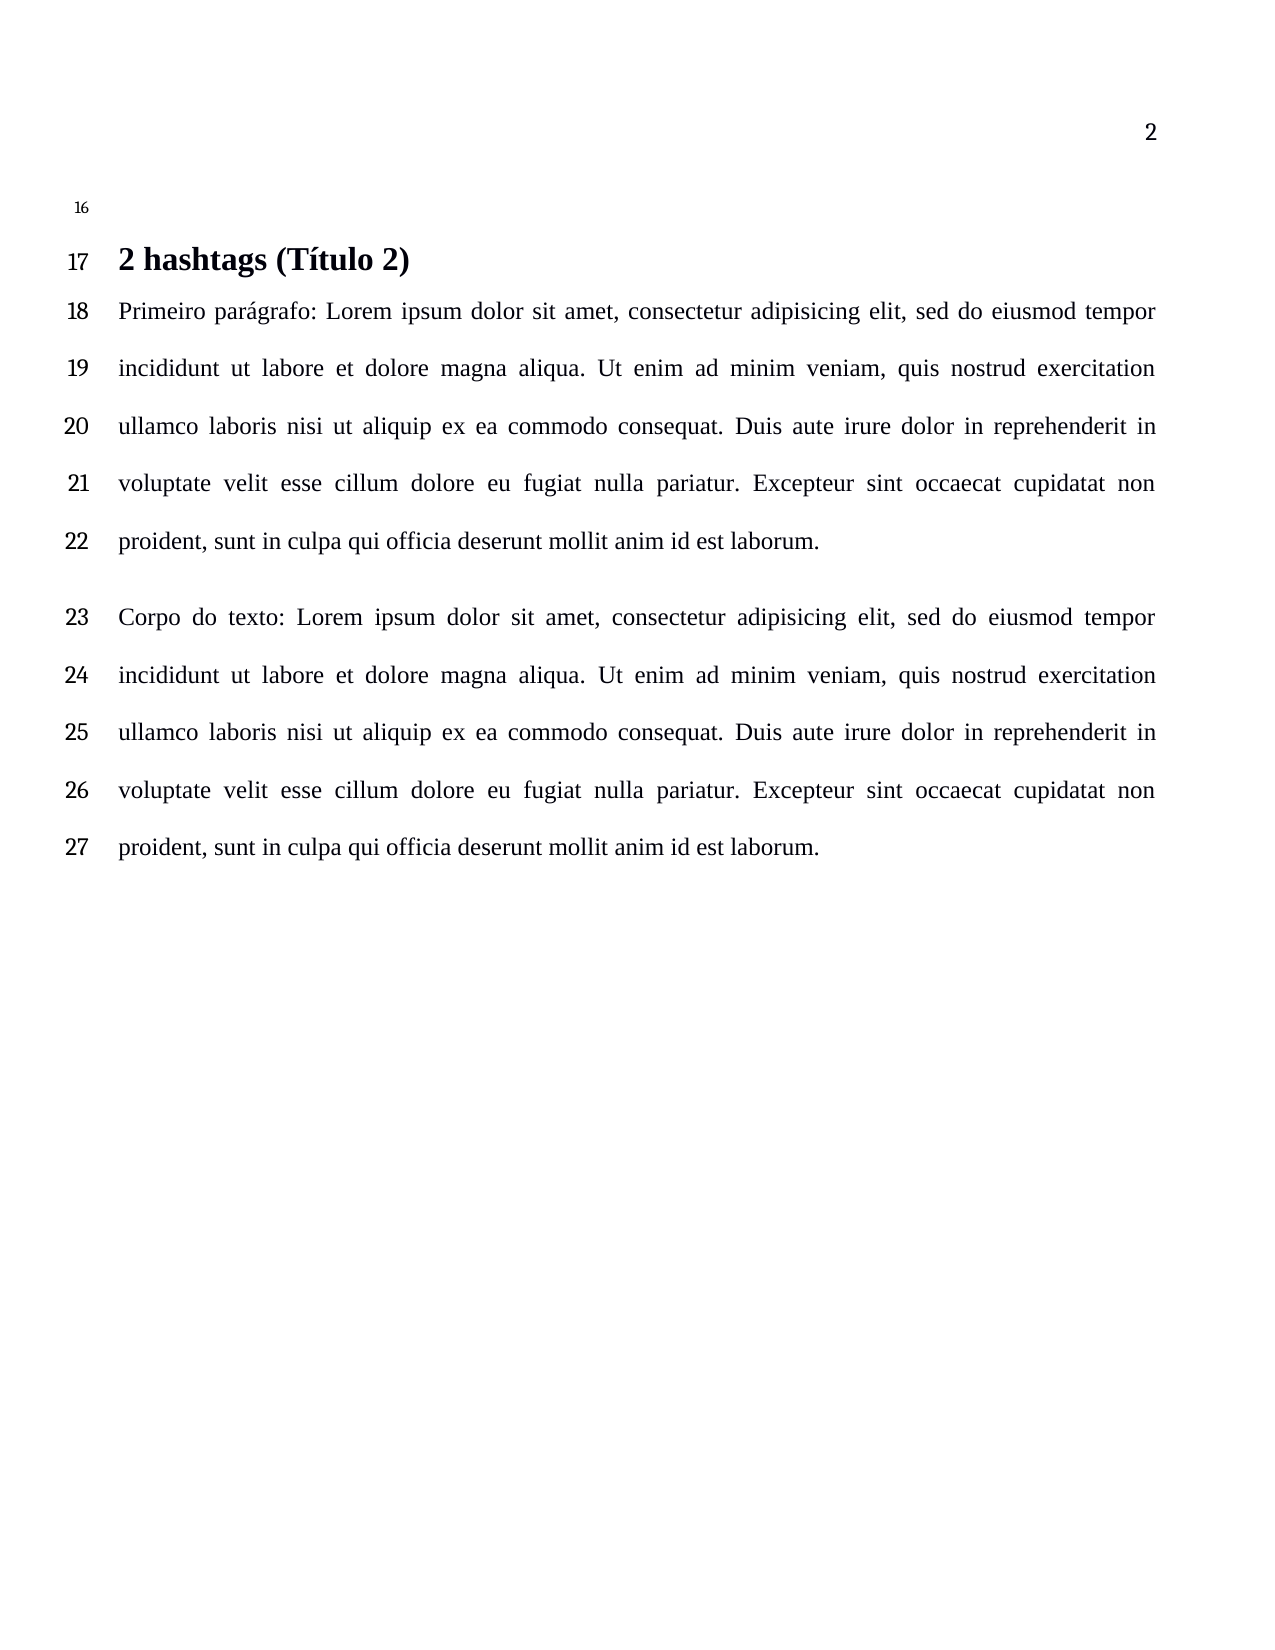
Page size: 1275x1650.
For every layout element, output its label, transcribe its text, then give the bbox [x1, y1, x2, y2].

subtitle 2 hashtags (Título 2) [118, 239, 1157, 277]
text Corpo do texto: Lorem ipsum dolor sit amet, consectetur adipisicing elit, sed do eiusmod tempor incididunt ut labore et dolore magna aliqua. Ut enim ad minim veniam, quis nostrud exercitation ullamco laboris nisi ut aliquip ex ea commodo consequat. Duis aute irure dolor in reprehenderit in voluptate velit esse cillum dolore eu fugiat nulla pariatur. Excepteur sint occaecat cupidatat non proident, sunt in culpa qui officia deserunt mollit anim id est laborum. [118, 602, 1157, 861]
text Primeiro parágrafo: Lorem ipsum dolor sit amet, consectetur adipisicing elit, sed do eiusmod tempor incididunt ut labore et dolore magna aliqua. Ut enim ad minim veniam, quis nostrud exercitation ullamco laboris nisi ut aliquip ex ea commodo consequat. Duis aute irure dolor in reprehenderit in voluptate velit esse cillum dolore eu fugiat nulla pariatur. Excepteur sint occaecat cupidatat non proident, sunt in culpa qui officia deserunt mollit anim id est laborum. [118, 296, 1157, 555]
subtitle Quebrei a página aqui [118, 198, 1157, 218]
